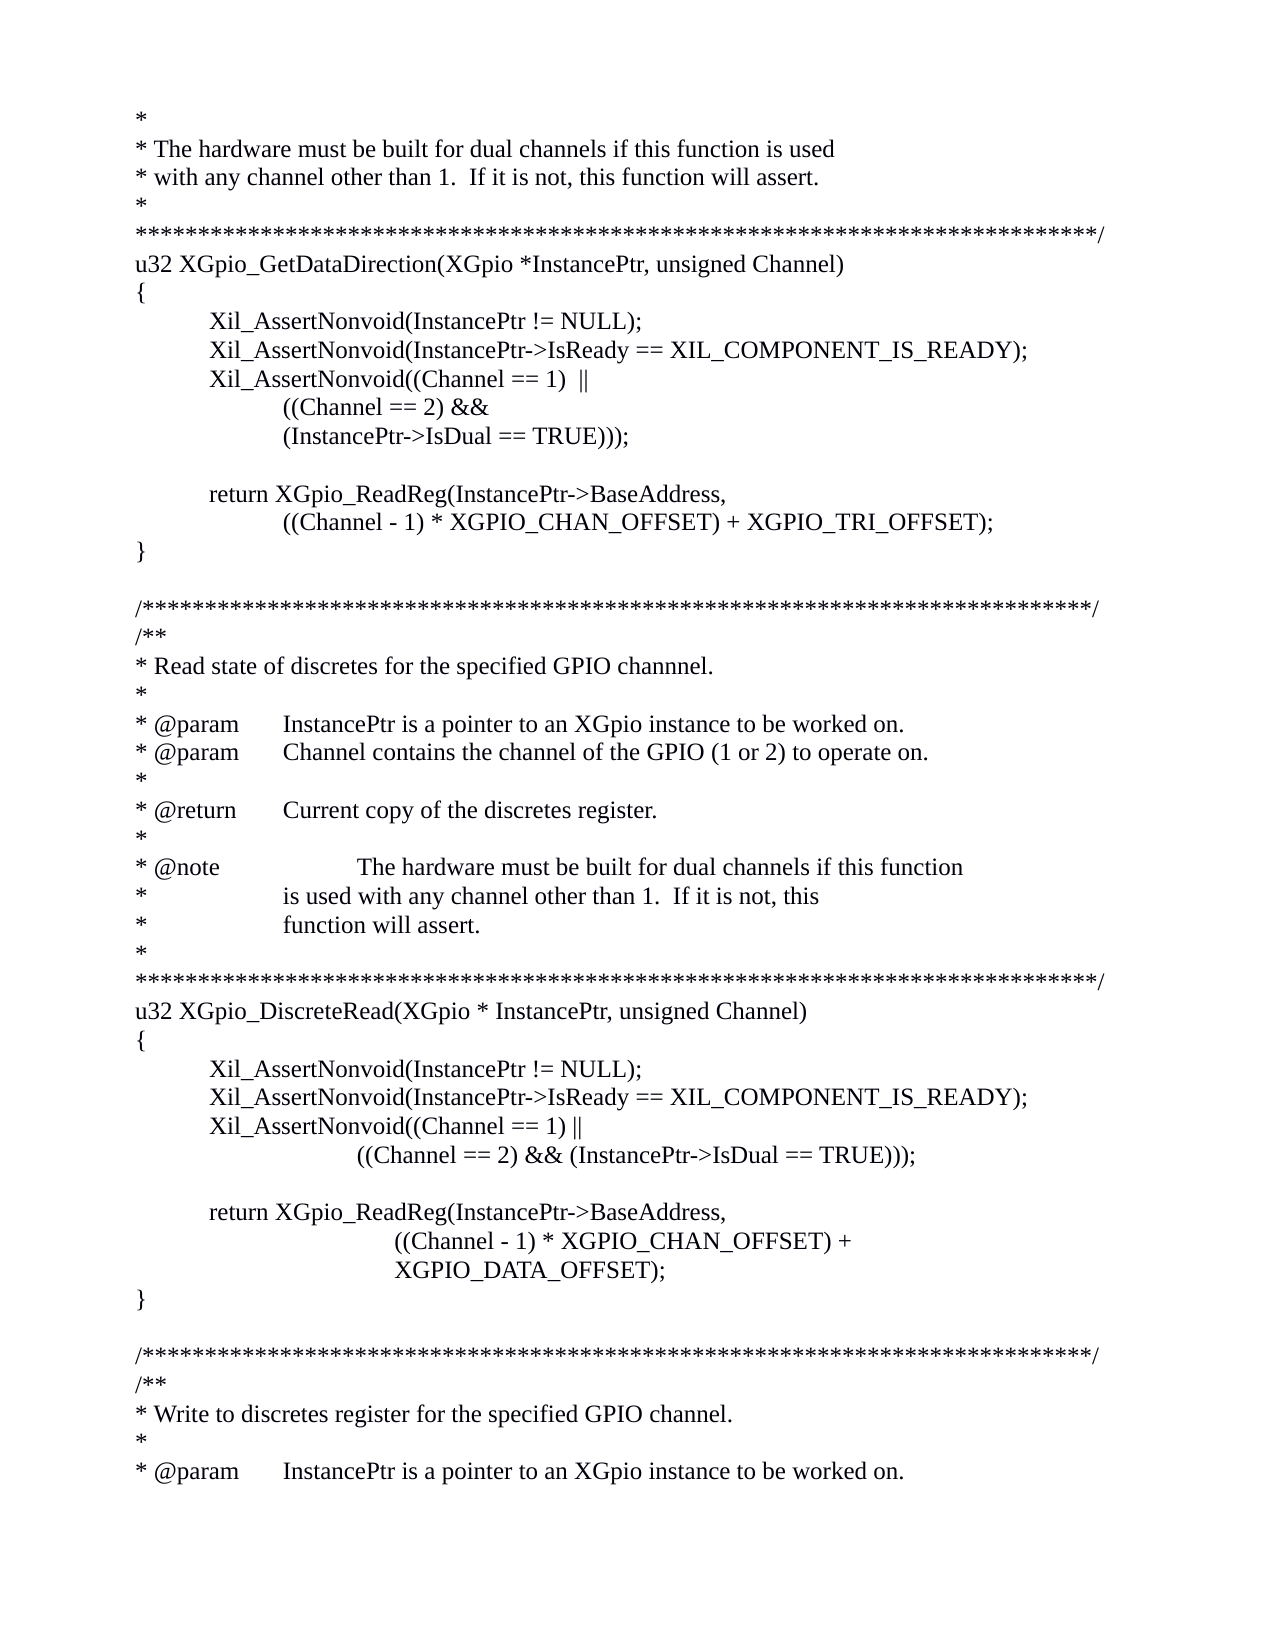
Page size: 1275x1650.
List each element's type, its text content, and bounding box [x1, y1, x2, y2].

text { [135, 277, 1125, 306]
text * [135, 939, 1125, 967]
text /****************************************************************************/ [135, 1341, 1125, 1370]
text * Write to discretes register for the specified GPIO channel. [135, 1399, 1125, 1427]
text * [135, 680, 1125, 709]
text } [135, 1284, 1125, 1312]
text ((Channel == 2) && (InstancePtr->IsDual == TRUE))); [135, 1140, 1125, 1169]
text * [135, 1427, 1125, 1456]
text return XGpio_ReadReg(InstancePtr->BaseAddress, [135, 1197, 1125, 1226]
text * The hardware must be built for dual channels if this function is used [135, 134, 1125, 162]
text *****************************************************************************/ [135, 220, 1125, 249]
text u32 XGpio_DiscreteRead(XGpio * InstancePtr, unsigned Channel) [135, 996, 1125, 1025]
text * @param InstancePtr is a pointer to an XGpio instance to be worked on. [135, 1456, 1125, 1485]
text /****************************************************************************/ [135, 594, 1125, 622]
text (InstancePtr->IsDual == TRUE))); [135, 421, 1125, 450]
text * [135, 105, 1125, 134]
text * [135, 824, 1125, 852]
text /** [135, 1370, 1125, 1399]
text * [135, 766, 1125, 795]
text *****************************************************************************/ [135, 967, 1125, 996]
text ((Channel - 1) * XGPIO_CHAN_OFFSET) + XGPIO_TRI_OFFSET); [135, 507, 1125, 536]
text } [135, 536, 1125, 565]
text ((Channel == 2) && [135, 392, 1125, 421]
text ((Channel - 1) * XGPIO_CHAN_OFFSET) + [135, 1226, 1125, 1255]
text * @note The hardware must be built for dual channels if this function [135, 852, 1125, 881]
text Xil_AssertNonvoid((Channel == 1) || [135, 1111, 1125, 1140]
text { [135, 1025, 1125, 1054]
text Xil_AssertNonvoid(InstancePtr->IsReady == XIL_COMPONENT_IS_READY); [135, 1082, 1125, 1111]
text * @return Current copy of the discretes register. [135, 795, 1125, 824]
text * @param Channel contains the channel of the GPIO (1 or 2) to operate on. [135, 737, 1125, 766]
text Xil_AssertNonvoid(InstancePtr != NULL); [135, 306, 1125, 335]
text Xil_AssertNonvoid(InstancePtr->IsReady == XIL_COMPONENT_IS_READY); [135, 335, 1125, 364]
text * is used with any channel other than 1. If it is not, this [135, 881, 1125, 910]
text * with any channel other than 1. If it is not, this function will assert. [135, 162, 1125, 191]
text u32 XGpio_GetDataDirection(XGpio *InstancePtr, unsigned Channel) [135, 249, 1125, 277]
text return XGpio_ReadReg(InstancePtr->BaseAddress, [135, 479, 1125, 507]
text /** [135, 622, 1125, 651]
text * function will assert. [135, 910, 1125, 939]
text * [135, 191, 1125, 220]
text * Read state of discretes for the specified GPIO channnel. [135, 651, 1125, 680]
text Xil_AssertNonvoid((Channel == 1) || [135, 364, 1125, 392]
text XGPIO_DATA_OFFSET); [135, 1255, 1125, 1284]
text * @param InstancePtr is a pointer to an XGpio instance to be worked on. [135, 709, 1125, 737]
text Xil_AssertNonvoid(InstancePtr != NULL); [135, 1054, 1125, 1082]
